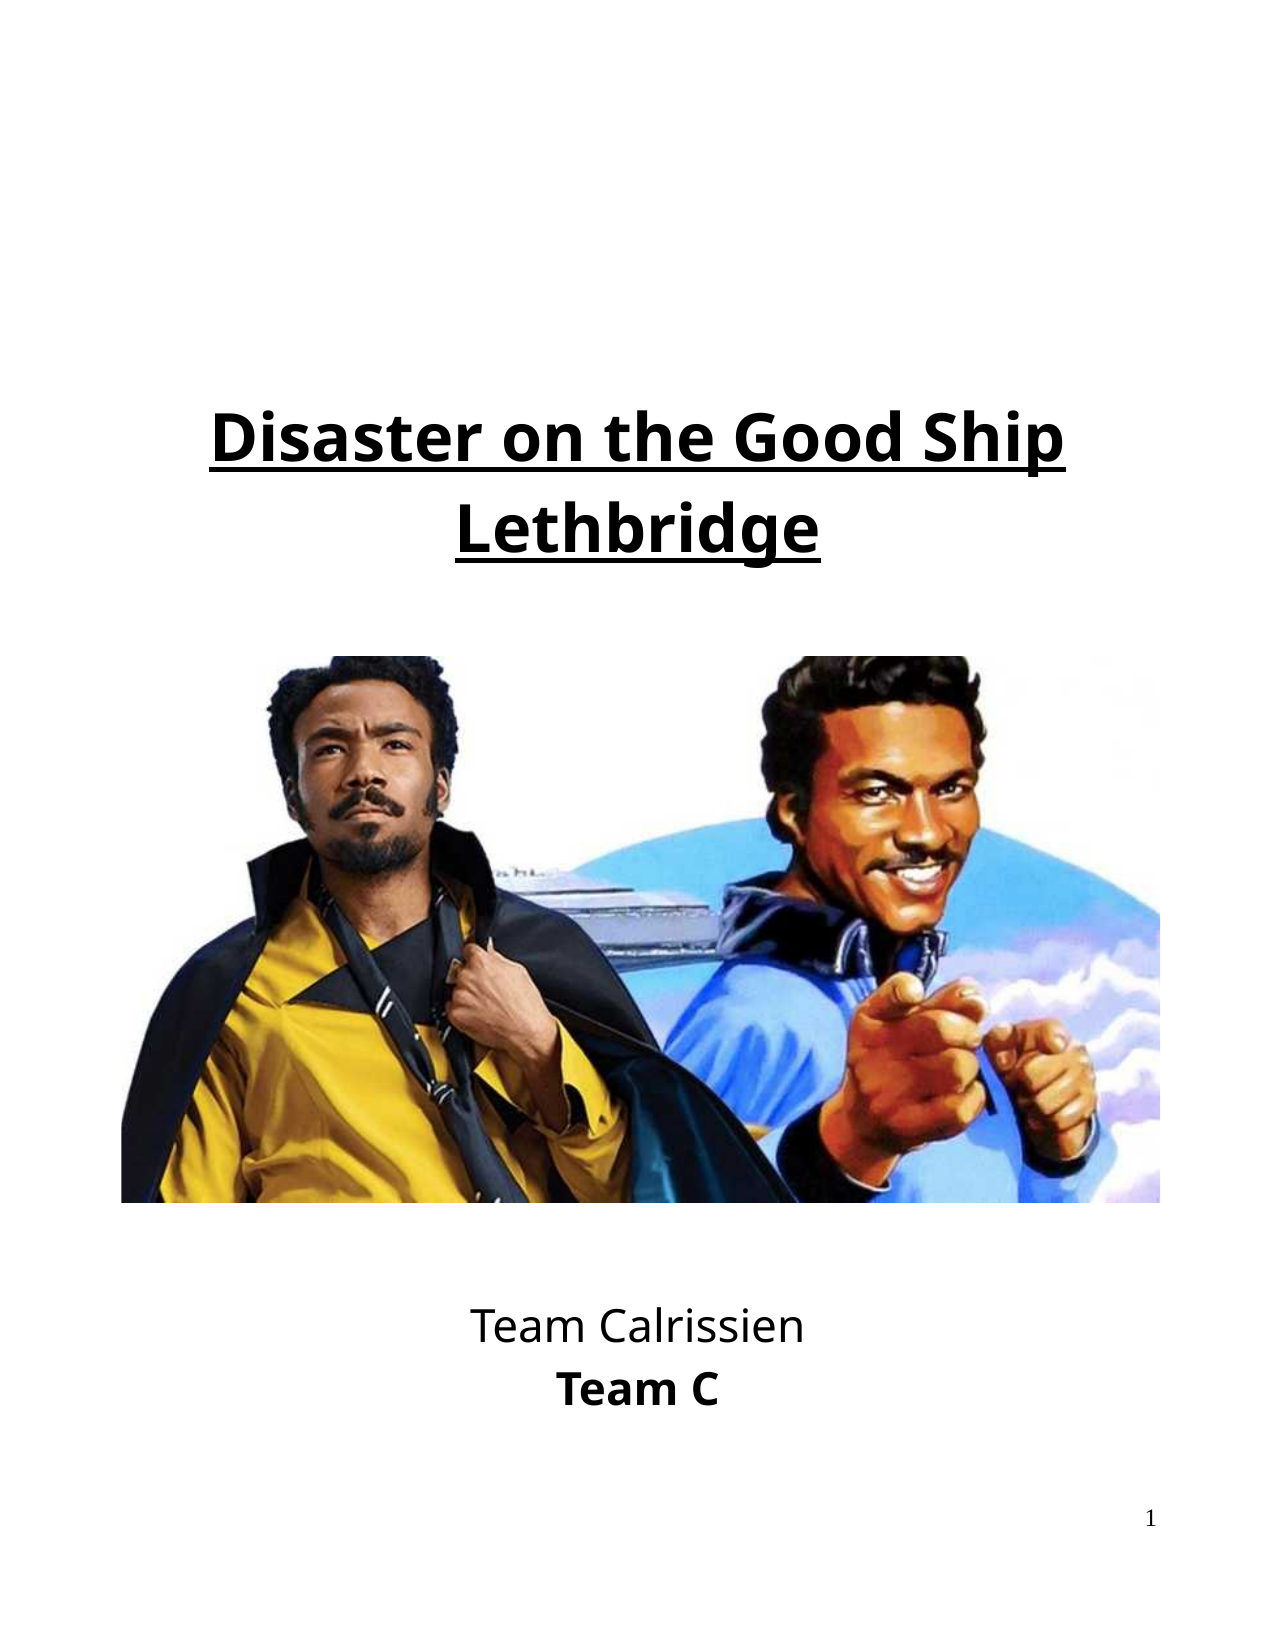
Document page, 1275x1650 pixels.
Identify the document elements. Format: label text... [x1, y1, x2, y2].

text Disaster on the Good Ship Lethbridge [118, 391, 1157, 572]
picture [121, 656, 1161, 1203]
text Team Calrissien [118, 1293, 1157, 1356]
text Team С [118, 1356, 1157, 1418]
